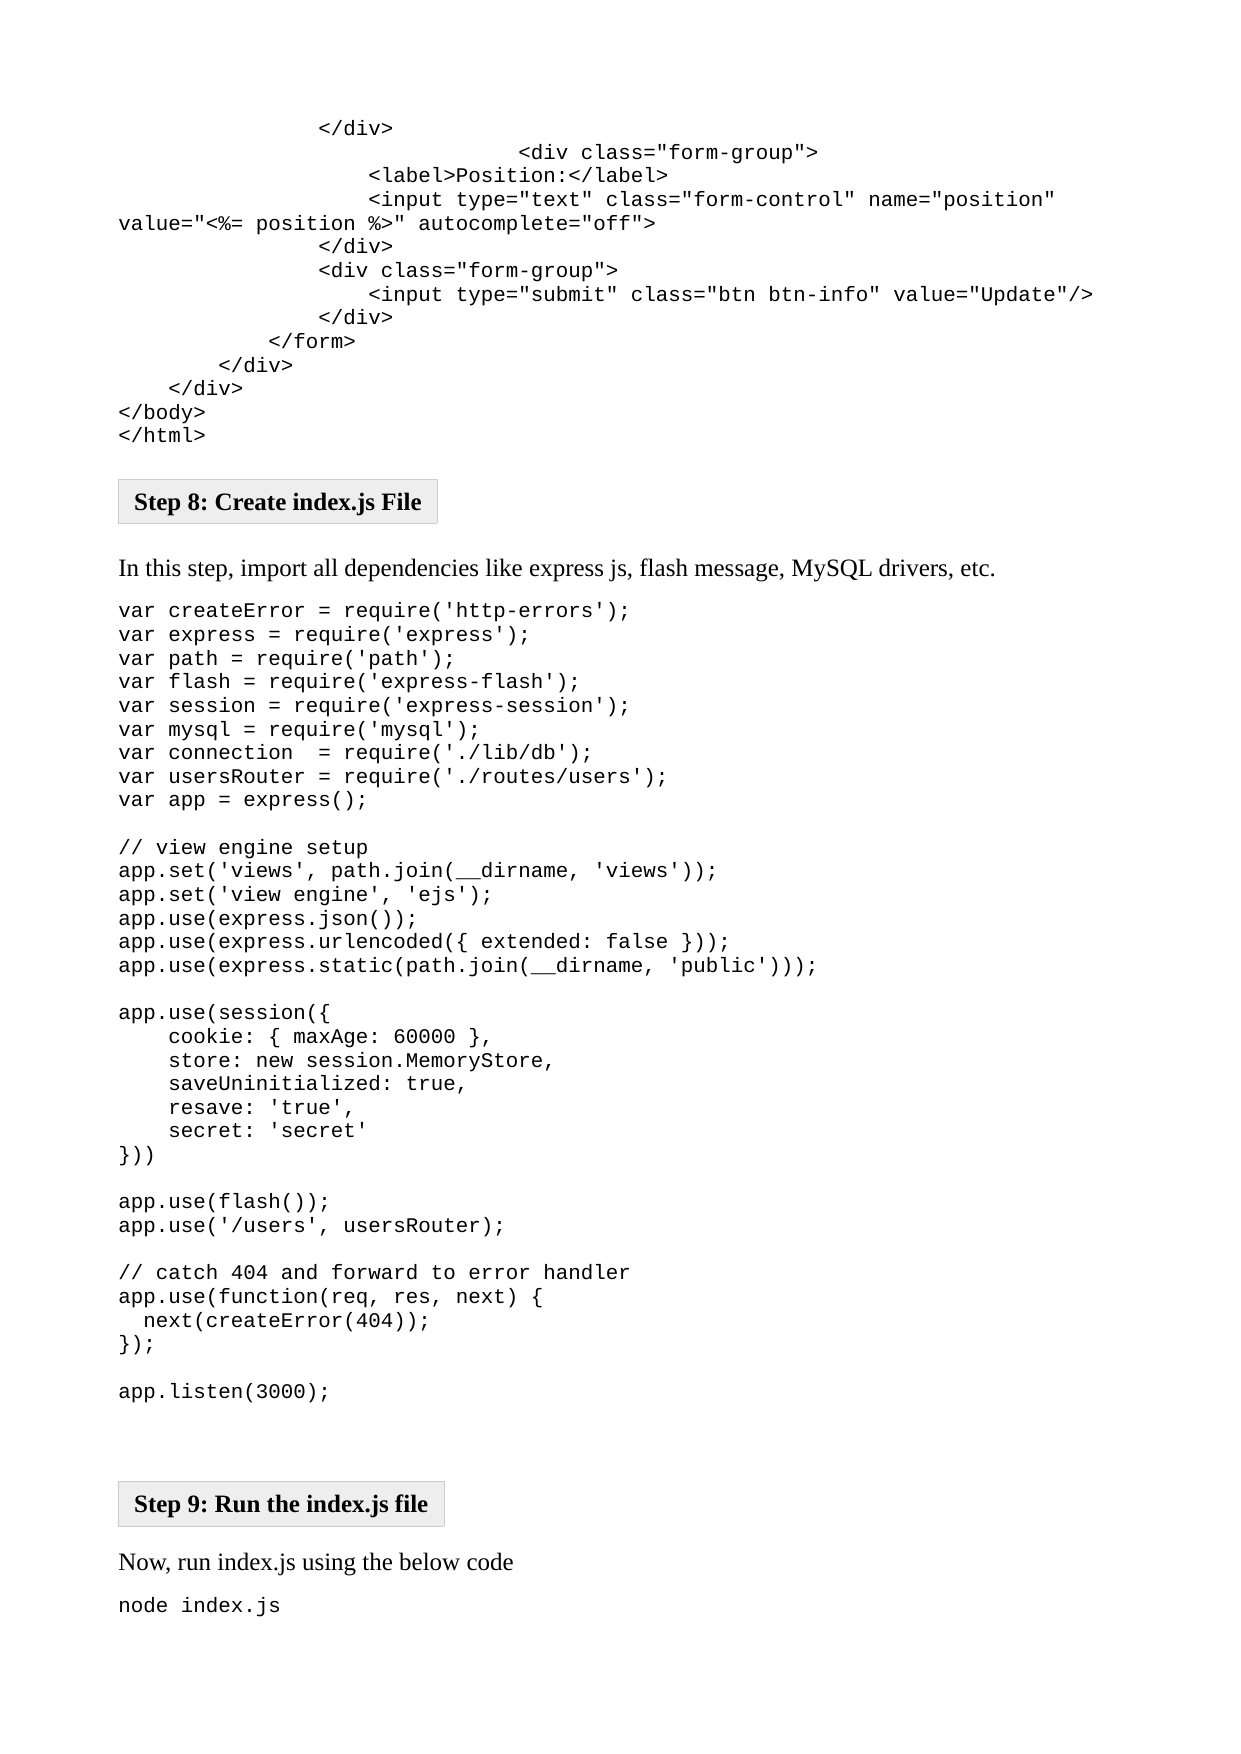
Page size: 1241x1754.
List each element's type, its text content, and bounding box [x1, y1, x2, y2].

text app.use('/users', usersRouter); [118, 1215, 1122, 1239]
text app.use(express.urlencoded({ extended: false })); [118, 931, 1122, 955]
text app.set('views', path.join(__dirname, 'views')); [118, 860, 1122, 884]
text </div> [118, 378, 1122, 402]
text var mysql = require('mysql'); [118, 718, 1122, 742]
text var connection = require('./lib/db'); [118, 742, 1122, 766]
text })) [118, 1144, 1122, 1168]
text Now, run index.js using the below code [118, 1547, 1122, 1576]
text app.use(function(req, res, next) { [118, 1286, 1122, 1310]
text app.listen(3000); [118, 1381, 1122, 1404]
text [438, 479, 1122, 523]
text [445, 1481, 1122, 1526]
text </form> [118, 331, 1122, 354]
text </div> [118, 118, 1122, 142]
text var express = require('express'); [118, 624, 1122, 648]
text saveUninitialized: true, [118, 1073, 1122, 1097]
text app.use(express.static(path.join(__dirname, 'public'))); [118, 955, 1122, 979]
text </div> [118, 307, 1122, 331]
text cookie: { maxAge: 60000 }, [118, 1026, 1122, 1049]
text store: new session.MemoryStore, [118, 1049, 1122, 1073]
text var usersRouter = require('./routes/users'); [118, 766, 1122, 789]
text app.use(express.json()); [118, 908, 1122, 931]
text </html> [118, 426, 1122, 449]
text app.use(flash()); [118, 1191, 1122, 1215]
text node index.js [118, 1595, 1122, 1618]
text Step 8: Create index.js File [119, 480, 437, 523]
text <input type="submit" class="btn btn-info" value="Update"/> [118, 284, 1122, 307]
text }); [118, 1333, 1122, 1357]
text <div class="form-group"> [118, 260, 1122, 284]
text Step 9: Run the index.js file [119, 1482, 444, 1526]
text // view engine setup [118, 837, 1122, 860]
text In this step, import all dependencies like express js, flash message, MySQL drivers, etc. [118, 553, 1122, 581]
text var session = require('express-session'); [118, 695, 1122, 718]
text <div class="form-group"> [118, 142, 1122, 165]
text resave: 'true', [118, 1097, 1122, 1121]
text secret: 'secret' [118, 1121, 1122, 1144]
text // catch 404 and forward to error handler [118, 1262, 1122, 1286]
text var path = require('path'); [118, 648, 1122, 671]
text </div> [118, 354, 1122, 378]
text var flash = require('express-flash'); [118, 671, 1122, 695]
text var app = express(); [118, 789, 1122, 813]
text <input type="text" class="form-control" name="position" value="<%= position %>" autocomplete="off"> [118, 189, 1122, 236]
text var createError = require('http-errors'); [118, 600, 1122, 624]
text app.use(session({ [118, 1002, 1122, 1026]
text </body> [118, 402, 1122, 426]
text app.set('view engine', 'ejs'); [118, 884, 1122, 908]
text next(createError(404)); [118, 1310, 1122, 1333]
text </div> [118, 236, 1122, 260]
text <label>Position:</label> [118, 165, 1122, 189]
